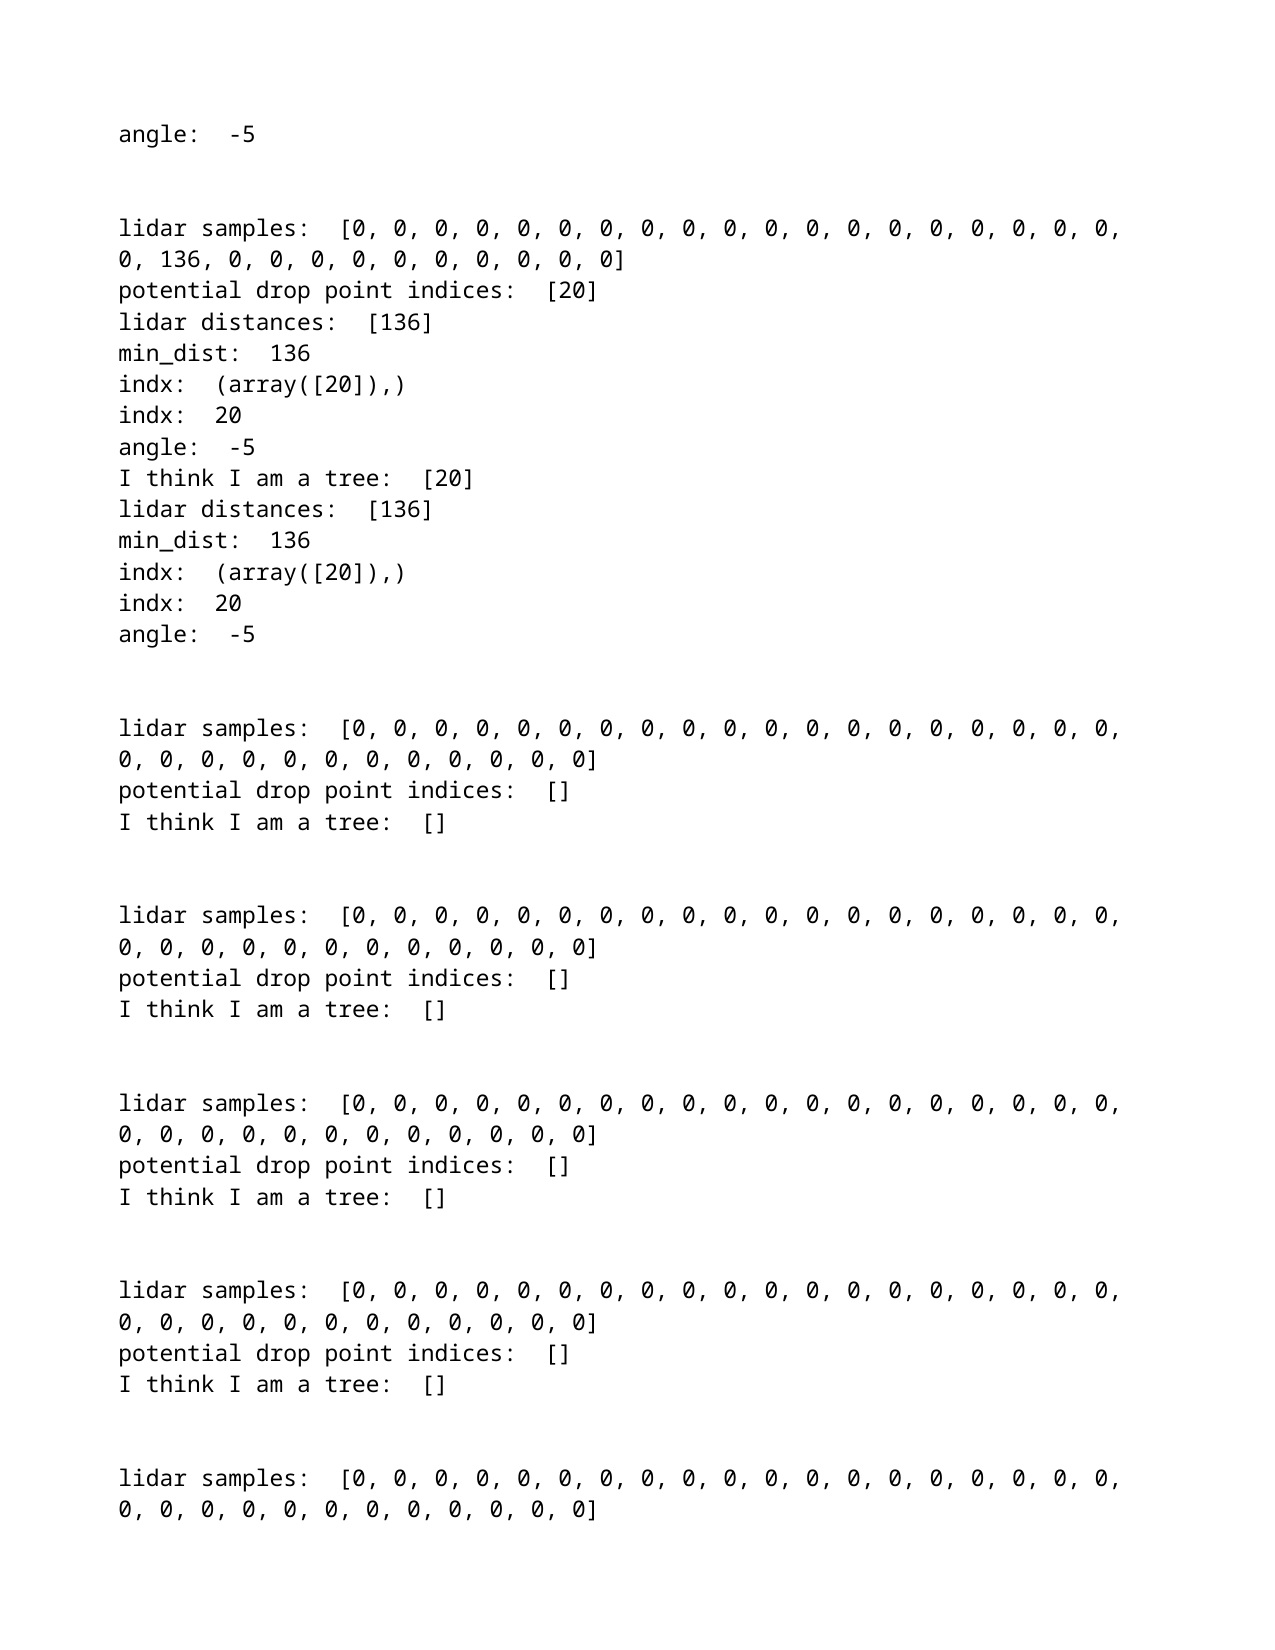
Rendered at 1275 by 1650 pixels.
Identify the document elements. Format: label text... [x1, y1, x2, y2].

text lidar samples: [0, 0, 0, 0, 0, 0, 0, 0, 0, 0, 0, 0, 0, 0, 0, 0, 0, 0, 0, 0, 0, 0, 0, 0, 0, 0, 0, 0, 0, 0, 0] [118, 899, 1157, 962]
text I think I am a tree: [20] [118, 462, 1157, 493]
text lidar samples: [0, 0, 0, 0, 0, 0, 0, 0, 0, 0, 0, 0, 0, 0, 0, 0, 0, 0, 0, 0, 0, 0, 0, 0, 0, 0, 0, 0, 0, 0, 0] [118, 1274, 1157, 1337]
text potential drop point indices: [] [118, 1337, 1157, 1368]
text potential drop point indices: [] [118, 774, 1157, 806]
text I think I am a tree: [] [118, 1368, 1157, 1399]
text lidar samples: [0, 0, 0, 0, 0, 0, 0, 0, 0, 0, 0, 0, 0, 0, 0, 0, 0, 0, 0, 0, 0, 0, 0, 0, 0, 0, 0, 0, 0, 0, 0] [118, 1087, 1157, 1149]
text potential drop point indices: [] [118, 962, 1157, 993]
text potential drop point indices: [] [118, 1149, 1157, 1181]
text lidar samples: [0, 0, 0, 0, 0, 0, 0, 0, 0, 0, 0, 0, 0, 0, 0, 0, 0, 0, 0, 0, 0, 0, 0, 0, 0, 0, 0, 0, 0, 0, 0] [118, 1462, 1157, 1524]
text angle: -5 [118, 431, 1157, 462]
text lidar distances: [136] [118, 306, 1157, 337]
text I think I am a tree: [] [118, 1181, 1157, 1212]
text indx: 20 [118, 587, 1157, 618]
text angle: -5 [118, 118, 1157, 149]
text indx: 20 [118, 399, 1157, 431]
text lidar distances: [136] [118, 493, 1157, 524]
text indx: (array([20]),) [118, 368, 1157, 399]
text min_dist: 136 [118, 337, 1157, 368]
text min_dist: 136 [118, 524, 1157, 556]
text angle: -5 [118, 618, 1157, 649]
text potential drop point indices: [20] [118, 274, 1157, 306]
text lidar samples: [0, 0, 0, 0, 0, 0, 0, 0, 0, 0, 0, 0, 0, 0, 0, 0, 0, 0, 0, 0, 136, 0, 0, 0, 0, 0, 0, 0, 0, 0, 0] [118, 212, 1157, 274]
text I think I am a tree: [] [118, 993, 1157, 1024]
text indx: (array([20]),) [118, 556, 1157, 587]
text lidar samples: [0, 0, 0, 0, 0, 0, 0, 0, 0, 0, 0, 0, 0, 0, 0, 0, 0, 0, 0, 0, 0, 0, 0, 0, 0, 0, 0, 0, 0, 0, 0] [118, 712, 1157, 774]
text I think I am a tree: [] [118, 806, 1157, 837]
